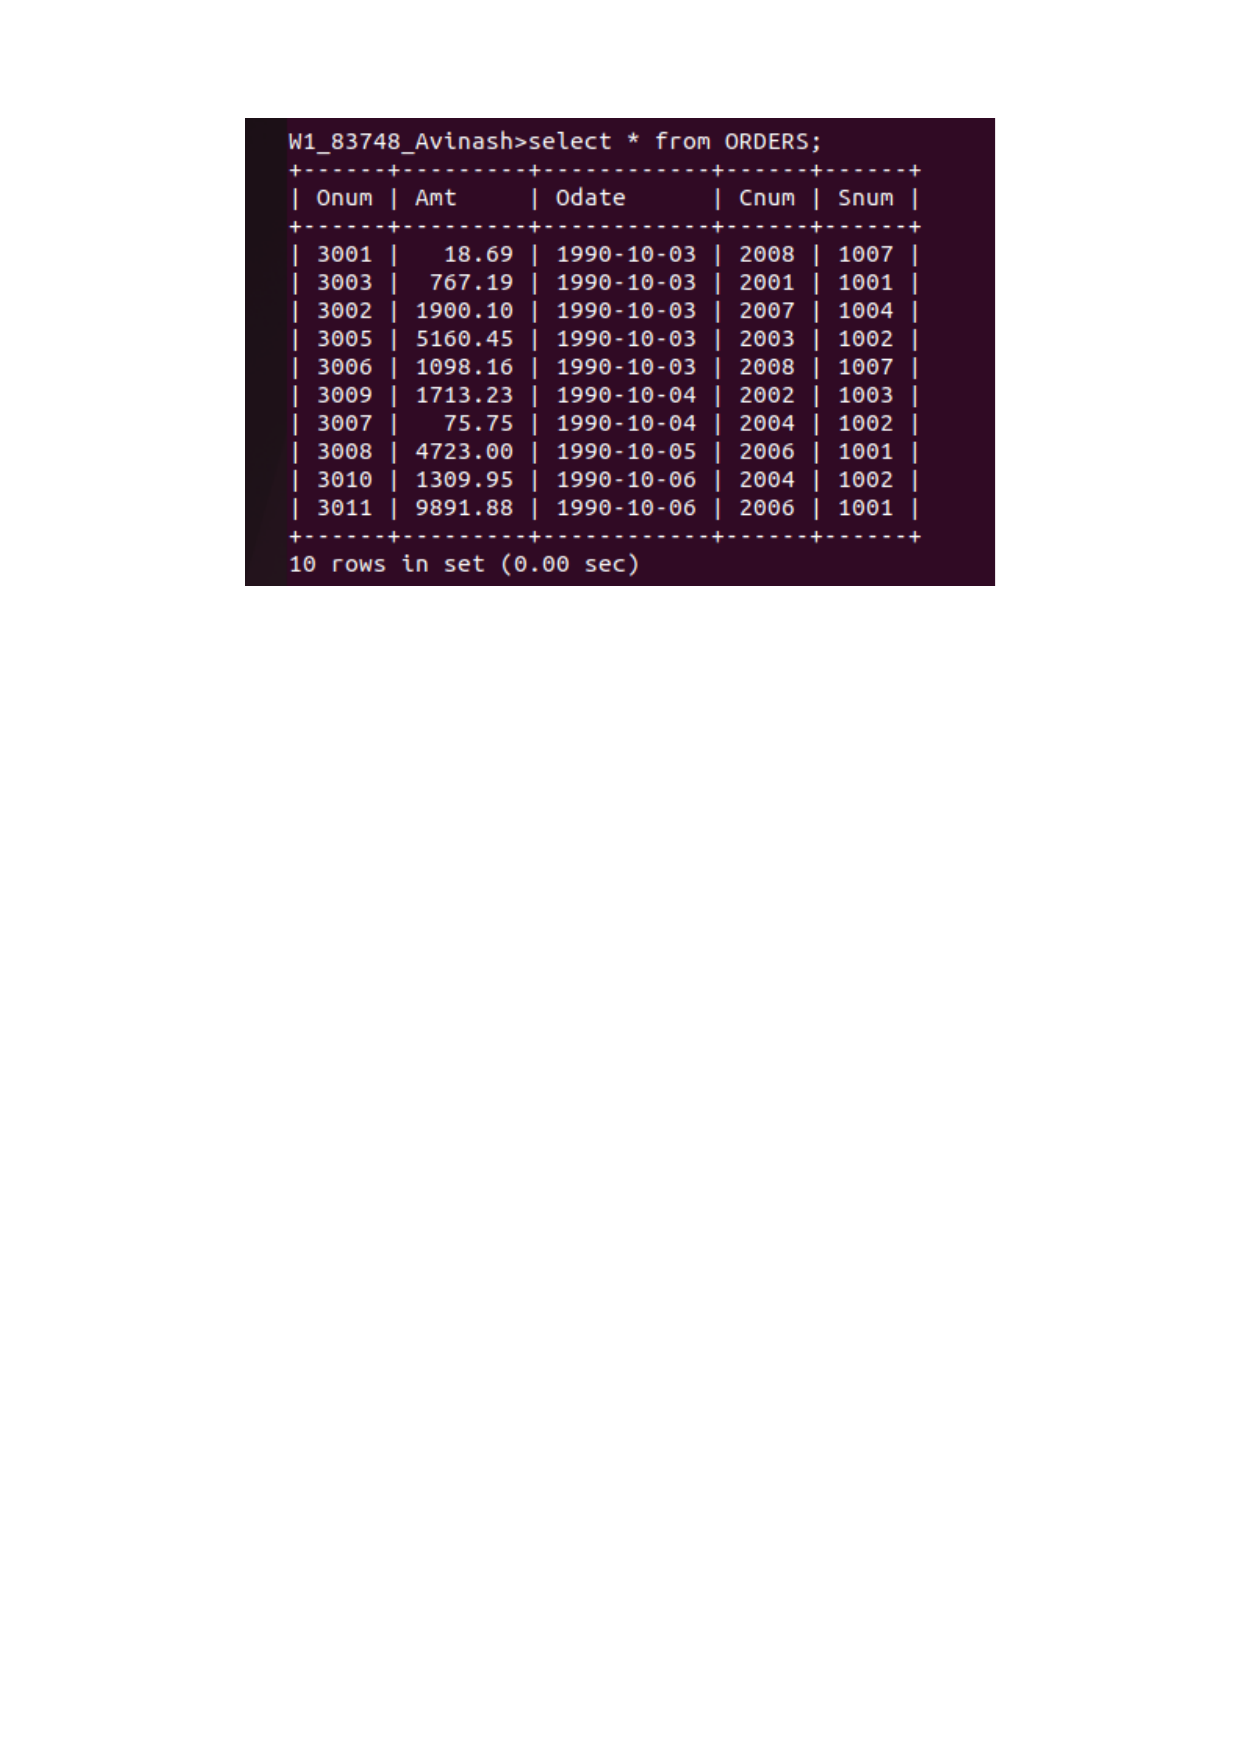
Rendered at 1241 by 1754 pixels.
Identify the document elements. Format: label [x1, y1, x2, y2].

picture [245, 118, 995, 586]
